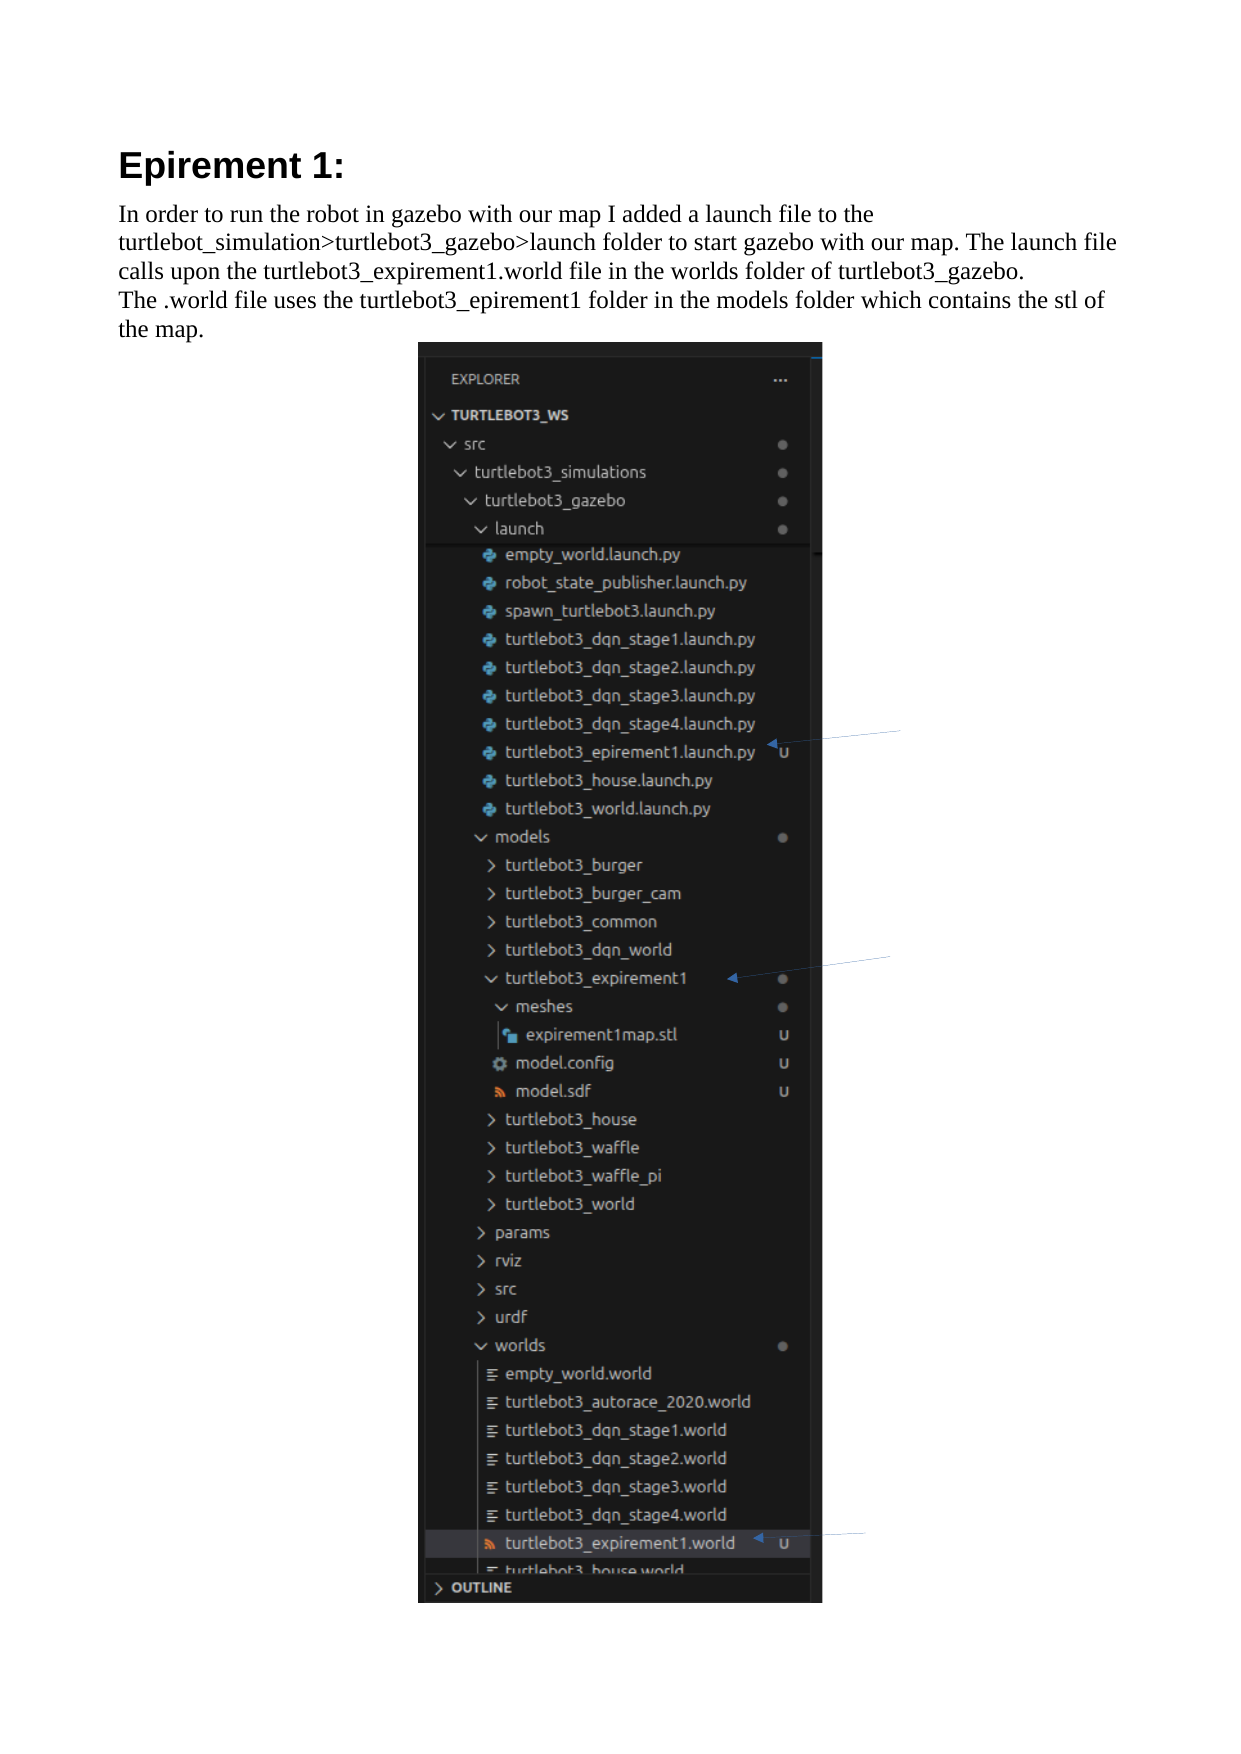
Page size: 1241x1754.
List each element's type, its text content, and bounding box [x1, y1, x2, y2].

subtitle Epirement 1: [118, 143, 1122, 186]
text In order to run the robot in gazebo with our map I added a launch file to the turtlebot_simulation>turtlebot3_gazebo>launch folder to start gazebo with our map. The launch file calls upon the turtlebot3_expirement1.world file in the worlds folder of turtlebot3_gazebo. The .world file uses the turtlebot3_epirement1 folder in the models folder which contains the stl of the map. [118, 199, 1122, 342]
picture [418, 342, 823, 1603]
